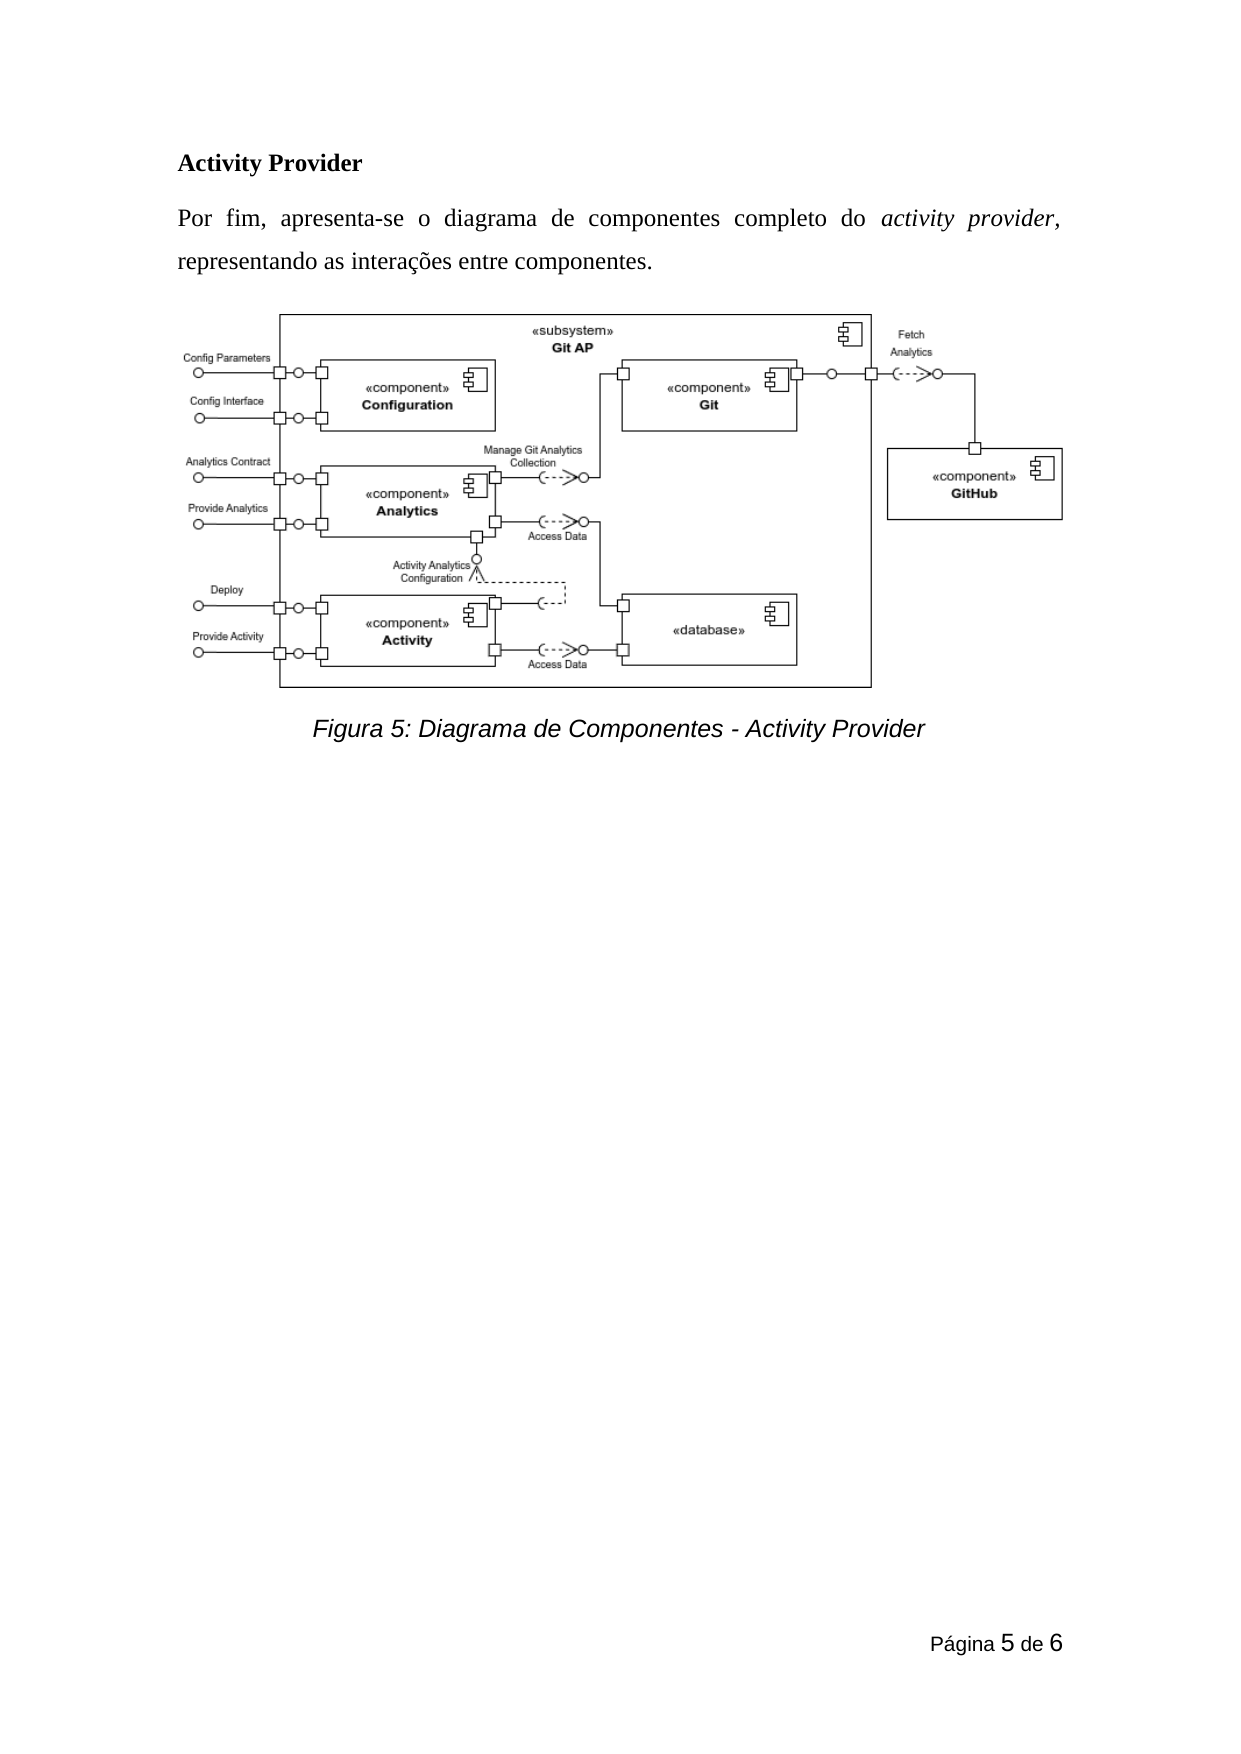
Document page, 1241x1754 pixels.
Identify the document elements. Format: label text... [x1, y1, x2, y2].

text Figura 5: Diagrama de Componentes - Activity Provider [177, 688, 1063, 743]
subtitle Activity Provider [177, 148, 1063, 176]
picture [177, 314, 1063, 688]
text Por fim, apresenta-se o diagrama de componentes completo do activity provider, representando as interações entre componentes. [177, 203, 1063, 275]
